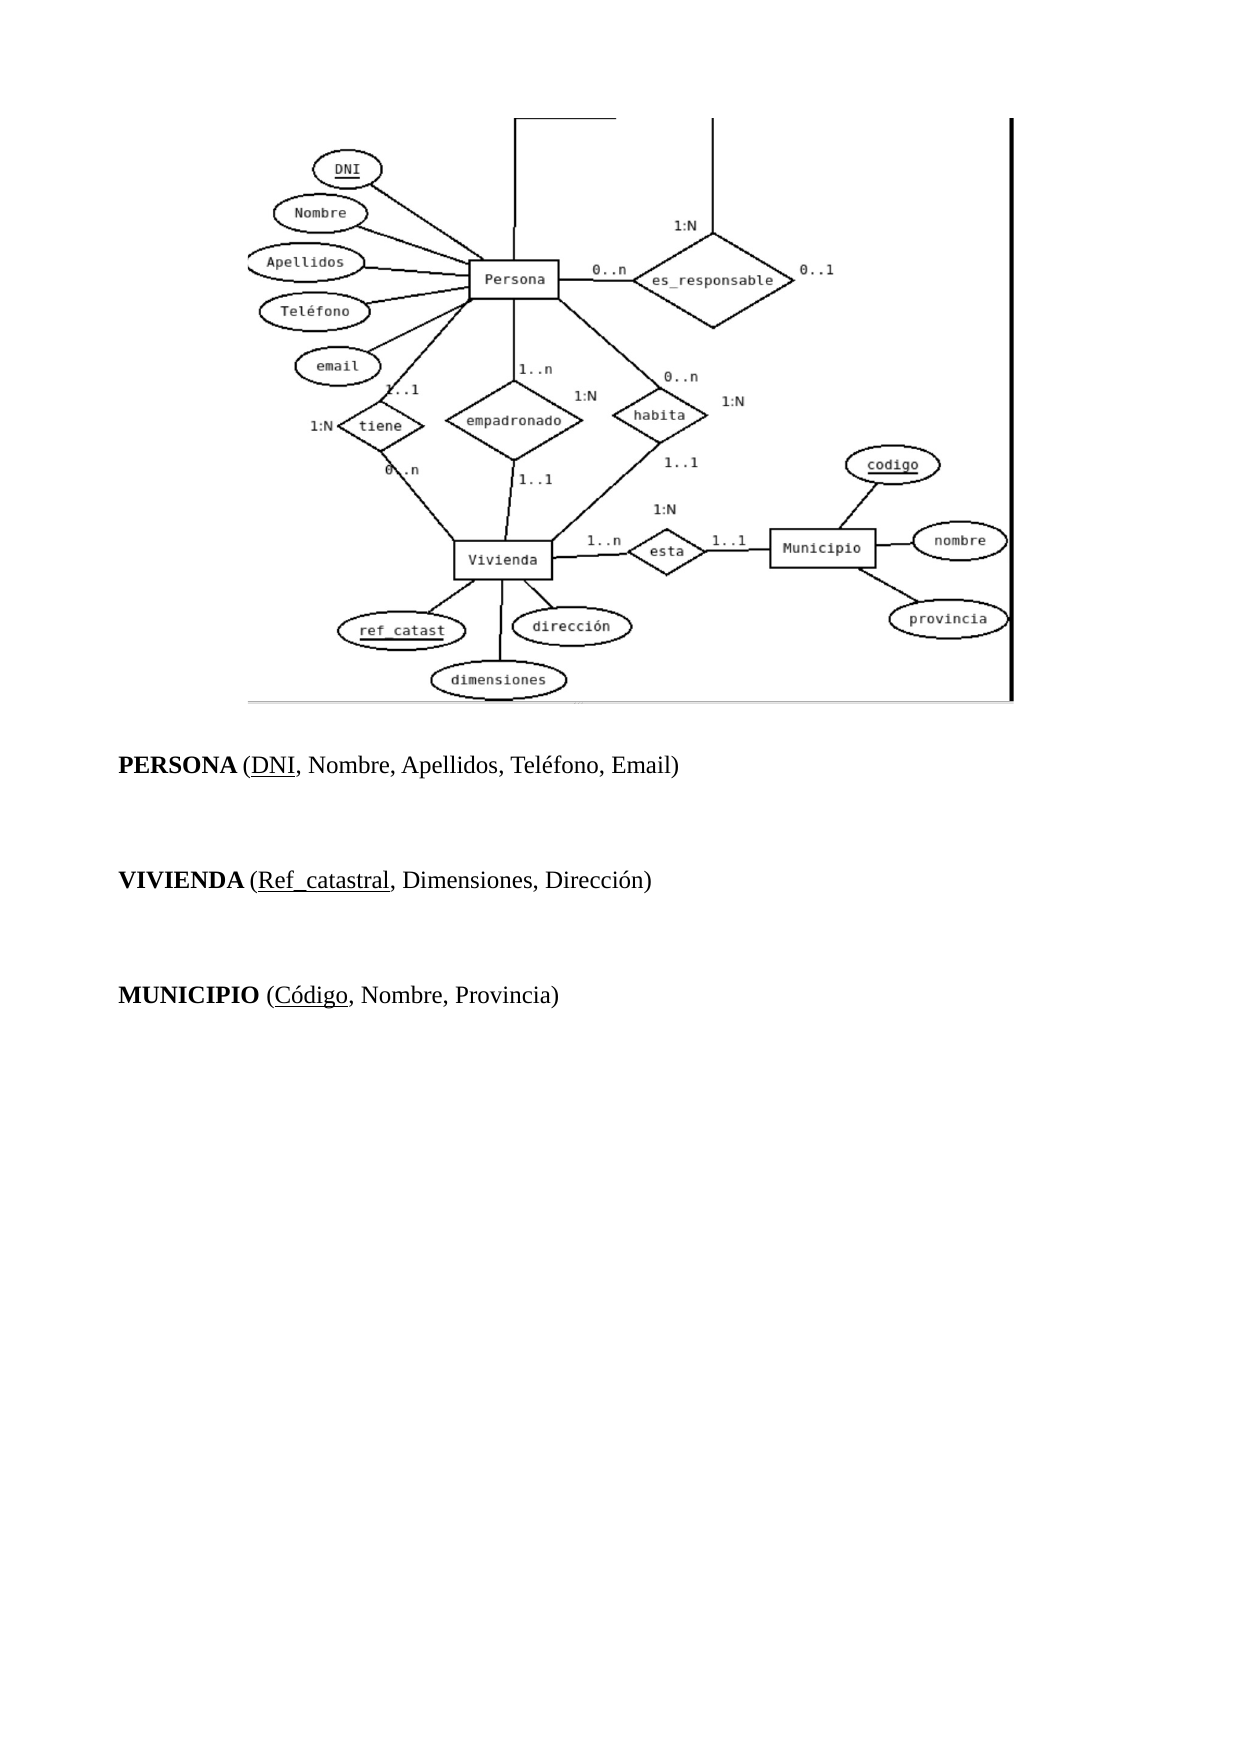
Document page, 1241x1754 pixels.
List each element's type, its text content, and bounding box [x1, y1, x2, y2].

text MUNICIPIO (Código, Nombre, Provincia) [118, 952, 1122, 1009]
picture [247, 118, 1014, 704]
text PERSONA (DNI, Nombre, Apellidos, Teléfono, Email) VIVIENDA (Ref_catastral, Dimensiones, Dirección) [118, 118, 1122, 952]
